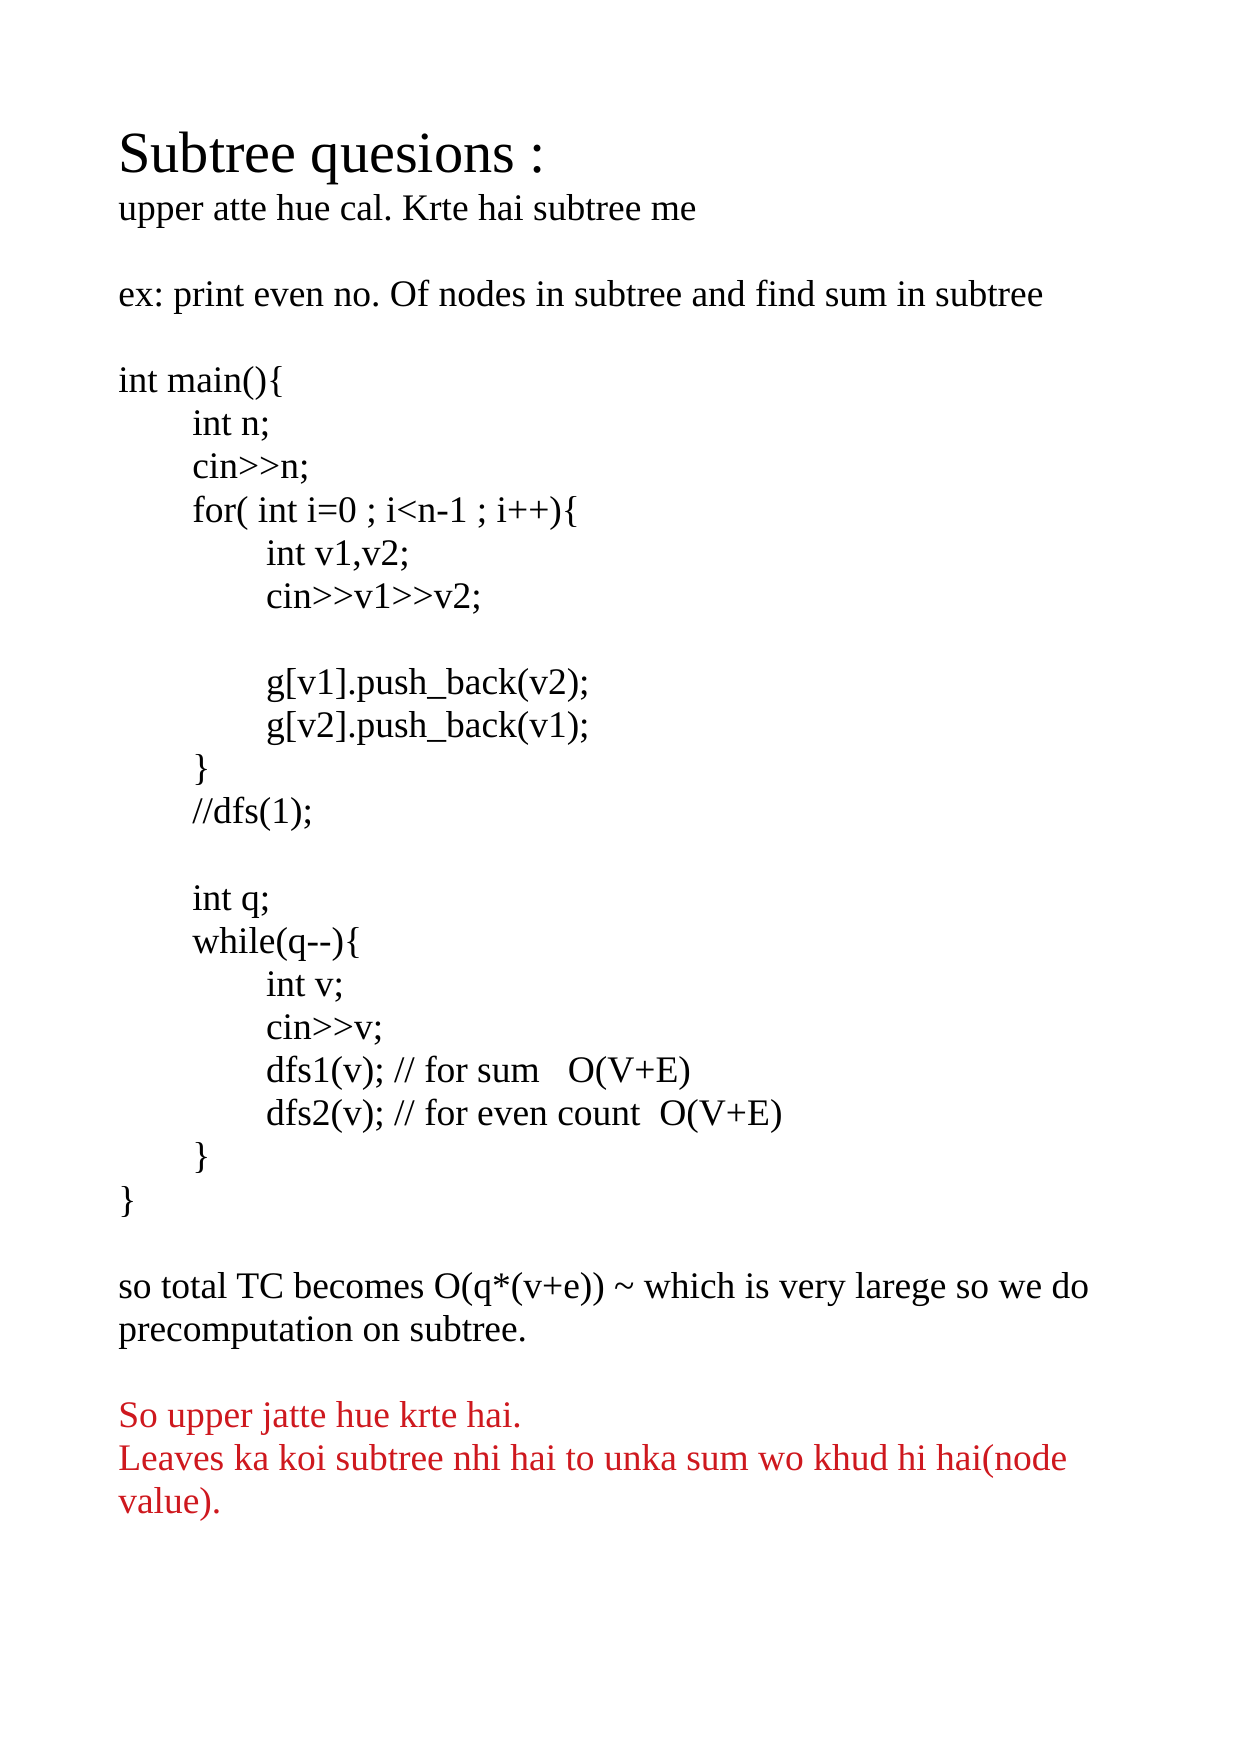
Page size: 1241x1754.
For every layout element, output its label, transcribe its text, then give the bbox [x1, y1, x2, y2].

text So upper jatte hue krte hai. [118, 1393, 1122, 1436]
text int v; [118, 961, 1122, 1004]
text ex: print even no. Of nodes in subtree and find sum in subtree [118, 271, 1122, 314]
text int v1,v2; [118, 530, 1122, 573]
text Subtree quesions : [118, 118, 1122, 185]
text int main(){ [118, 358, 1122, 401]
text cin>>v1>>v2; [118, 573, 1122, 616]
text //dfs(1); [118, 789, 1122, 832]
text while(q--){ [118, 918, 1122, 961]
text int n; [118, 401, 1122, 444]
text g[v2].push_back(v1); [118, 703, 1122, 746]
text int q; [118, 875, 1122, 918]
text dfs2(v); // for even count O(V+E) [118, 1091, 1122, 1134]
text g[v1].push_back(v2); [118, 659, 1122, 703]
text for( int i=0 ; i<n-1 ; i++){ [118, 487, 1122, 530]
text dfs1(v); // for sum O(V+E) [118, 1048, 1122, 1091]
text upper atte hue cal. Krte hai subtree me [118, 185, 1122, 228]
text } [118, 1177, 1122, 1220]
text } [118, 1134, 1122, 1177]
text cin>>n; [118, 444, 1122, 487]
text cin>>v; [118, 1004, 1122, 1048]
text Leaves ka koi subtree nhi hai to unka sum wo khud hi hai(node value). [118, 1436, 1122, 1522]
text } [118, 746, 1122, 789]
text so total TC becomes O(q*(v+e)) ~ which is very larege so we do precomputation on subtree. [118, 1263, 1122, 1349]
